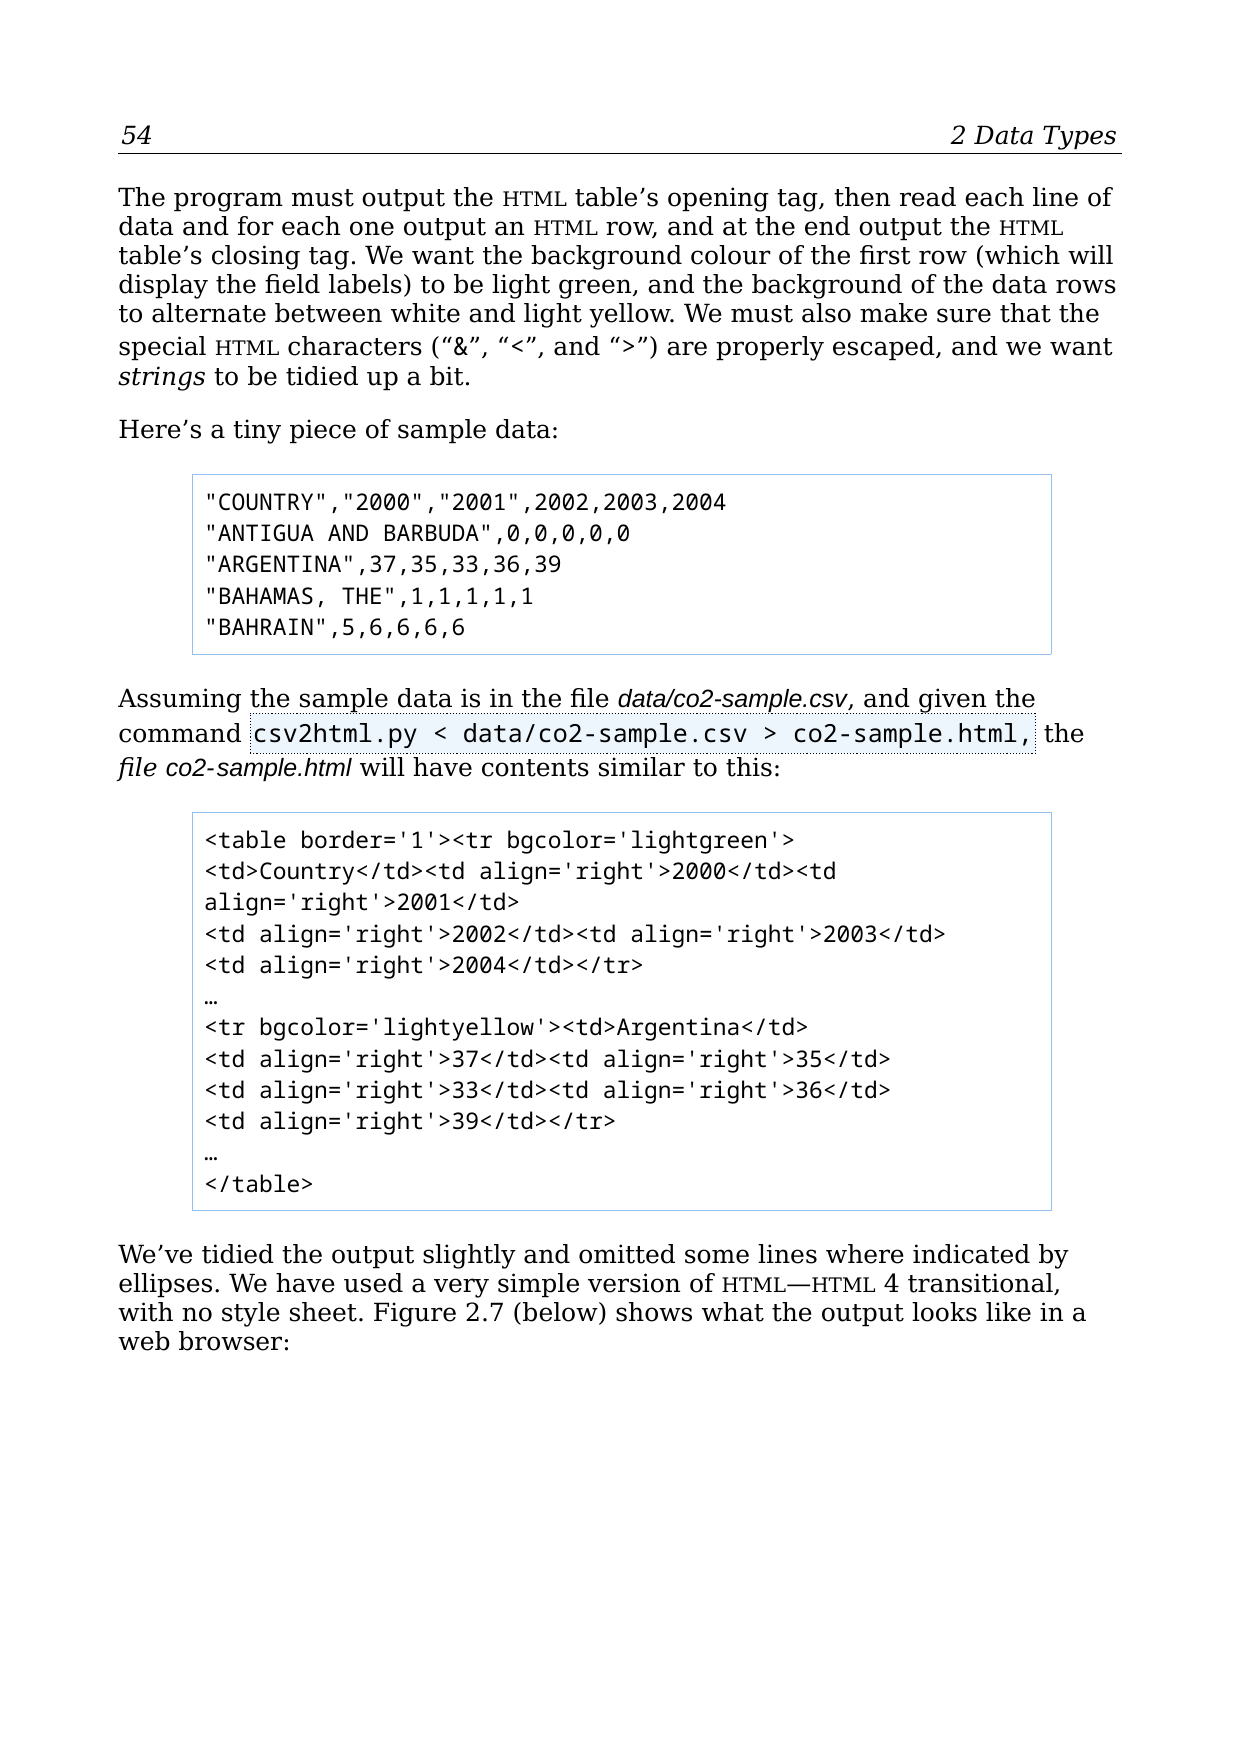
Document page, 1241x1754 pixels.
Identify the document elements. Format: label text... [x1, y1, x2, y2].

text </table> [193, 1156, 1051, 1210]
text … [193, 968, 1051, 999]
text <table border='1'><tr bgcolor='lightgreen'> [193, 813, 1051, 843]
text We’ve tidied the output slightly and omitted some lines where indicated by ellipses. We have used a very simple version of html—html 4 transitional, with no style sheet. Figure 2.7 (below) shows what the output looks like in a web browser: [118, 1240, 1122, 1357]
text <td align='right'>2002</td><td align='right'>2003</td> [193, 906, 1051, 937]
text <td align='right'>39</td></tr> [193, 1093, 1051, 1124]
text Here’s a tiny piece of sample data: [118, 415, 1122, 444]
text <td align='right'>37</td><td align='right'>35</td> [193, 1031, 1051, 1062]
text "ARGENTINA",37,35,33,36,39 [193, 537, 1051, 568]
text <td align='right'>33</td><td align='right'>36</td> [193, 1062, 1051, 1093]
text The program must output the html table’s opening tag, then read each line of data and for each one output an html row, and at the end output the html table’s closing tag. We want the background colour of the first row (which will display the field labels) to be light green, and the background of the data rows to alternate between white and light yellow. We must also make sure that the special html characters (“&”, “<”, and “>”) are properly escaped, and we want strings to be tidied up a bit. [118, 183, 1122, 392]
text "BAHRAIN",5,6,6,6,6 [193, 599, 1051, 654]
text <td align='right'>2004</td></tr> [193, 937, 1051, 968]
text … [193, 1124, 1051, 1156]
text <td>Country</td><td align='right'>2000</td><td align='right'>2001</td> [193, 843, 1051, 906]
text "BAHAMAS, THE",1,1,1,1,1 [193, 568, 1051, 599]
text <tr bgcolor='lightyellow'><td>Argentina</td> [193, 999, 1051, 1031]
text "ANTIGUA AND BARBUDA",0,0,0,0,0 [193, 505, 1051, 537]
text "COUNTRY","2000","2001",2002,2003,2004 [193, 475, 1051, 505]
text Assuming the sample data is in the file data/co2-sample.csv, and given the command csv2html.py < data/co2-sample.csv > co2-sample.html, the file co2‑sample.html will have contents similar to this: [118, 683, 1122, 782]
